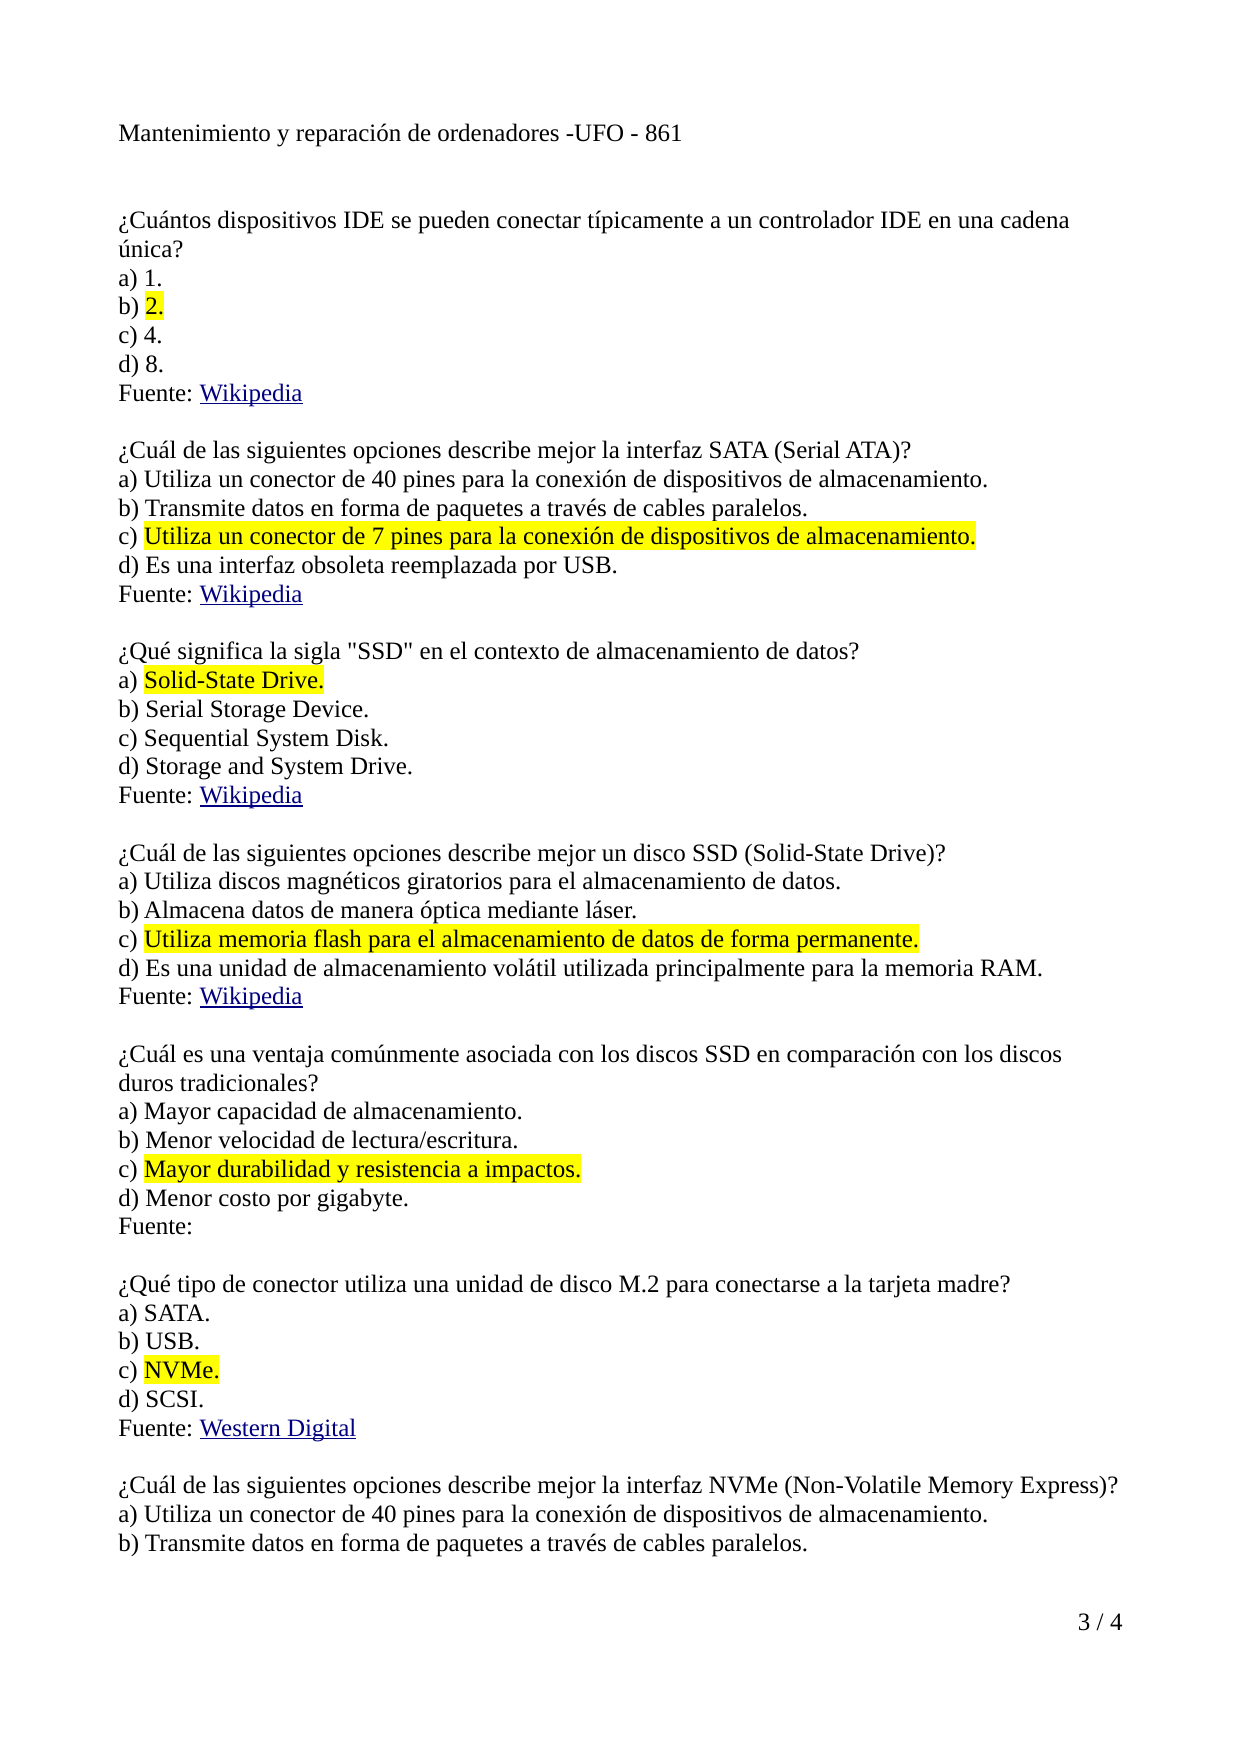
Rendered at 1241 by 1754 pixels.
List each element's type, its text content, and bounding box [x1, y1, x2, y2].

text a) Solid-State Drive. [118, 665, 1122, 694]
text c) Mayor durabilidad y resistencia a impactos. [118, 1154, 1122, 1183]
text a) 1. [118, 263, 1122, 291]
text c) Sequential System Disk. [118, 723, 1122, 751]
text c) Utiliza un conector de 7 pines para la conexión de dispositivos de almacenamiento. [118, 521, 1122, 550]
text a) Utiliza un conector de 40 pines para la conexión de dispositivos de almacenamiento. [118, 464, 1122, 493]
text d) Menor costo por gigabyte. [118, 1183, 1122, 1211]
text b) Almacena datos de manera óptica mediante láser. [118, 895, 1122, 924]
text Fuente: Wikipedia [118, 378, 1122, 406]
text d) Es una unidad de almacenamiento volátil utilizada principalmente para la memoria RAM. [118, 953, 1122, 981]
text b) USB. [118, 1326, 1122, 1355]
text c) 4. [118, 320, 1122, 349]
text ¿Cuál de las siguientes opciones describe mejor un disco SSD (Solid-State Drive)? [118, 838, 1122, 866]
text a) Mayor capacidad de almacenamiento. [118, 1096, 1122, 1125]
text b) Menor velocidad de lectura/escritura. [118, 1125, 1122, 1154]
text b) 2. [118, 291, 1122, 320]
text ¿Cuál de las siguientes opciones describe mejor la interfaz NVMe (Non-Volatile Memory Express)? [118, 1470, 1122, 1499]
text ¿Cuál es una ventaja comúnmente asociada con los discos SSD en comparación con los discos duros tradicionales? [118, 1039, 1122, 1096]
text Fuente: [118, 1211, 1122, 1240]
text d) Storage and System Drive. [118, 751, 1122, 780]
text a) Utiliza un conector de 40 pines para la conexión de dispositivos de almacenamiento. [118, 1499, 1122, 1528]
text Fuente: Wikipedia [118, 981, 1122, 1010]
text Fuente: Wikipedia [118, 780, 1122, 809]
text d) Es una interfaz obsoleta reemplazada por USB. [118, 550, 1122, 579]
text d) SCSI. [118, 1384, 1122, 1413]
text b) Transmite datos en forma de paquetes a través de cables paralelos. [118, 493, 1122, 521]
text a) Utiliza discos magnéticos giratorios para el almacenamiento de datos. [118, 866, 1122, 895]
text ¿Cuántos dispositivos IDE se pueden conectar típicamente a un controlador IDE en una cadena única? [118, 205, 1122, 263]
text Fuente: Western Digital [118, 1413, 1122, 1441]
text ¿Qué significa la sigla "SSD" en el contexto de almacenamiento de datos? [118, 636, 1122, 665]
text ¿Qué tipo de conector utiliza una unidad de disco M.2 para conectarse a la tarjeta madre? [118, 1269, 1122, 1298]
text c) Utiliza memoria flash para el almacenamiento de datos de forma permanente. [118, 924, 1122, 953]
text ¿Cuál de las siguientes opciones describe mejor la interfaz SATA (Serial ATA)? [118, 435, 1122, 464]
text c) NVMe. [118, 1355, 1122, 1384]
text b) Transmite datos en forma de paquetes a través de cables paralelos. [118, 1528, 1122, 1556]
text b) Serial Storage Device. [118, 694, 1122, 723]
text d) 8. [118, 349, 1122, 378]
text Fuente: Wikipedia [118, 579, 1122, 608]
text a) SATA. [118, 1298, 1122, 1326]
